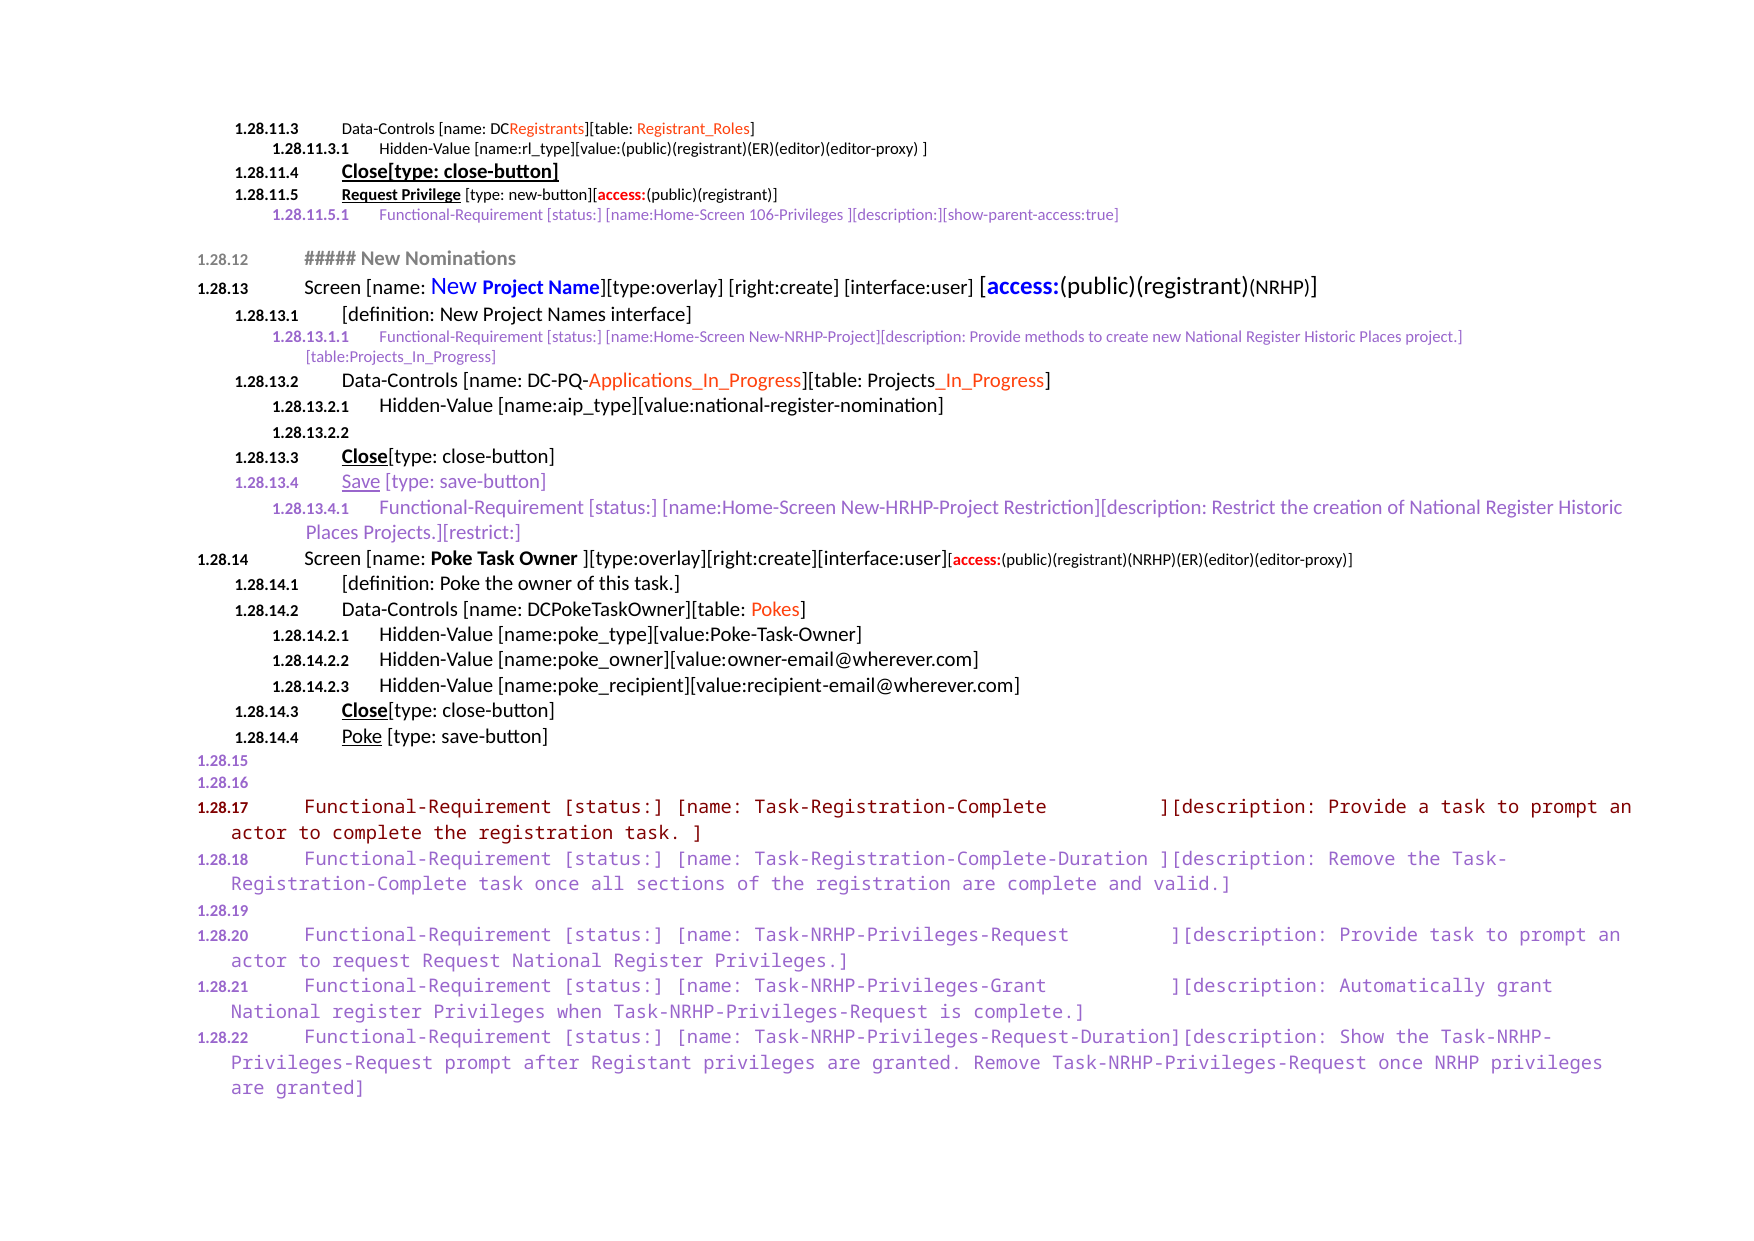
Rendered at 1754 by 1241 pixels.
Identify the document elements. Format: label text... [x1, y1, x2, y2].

list Close[type: close-button] [231, 697, 1636, 723]
list Functional-Requirement [status:] [name:Home-Screen New-HRHP-Project Restriction][description: Restrict the creation of National Register Historic Places Projects.][restrict:] [268, 494, 1636, 545]
list Hidden-Value [name:poke_type][value:Poke-Task-Owner] [268, 621, 1636, 647]
list Hidden-Value [name:aip_type][value:national-register-nomination] [268, 392, 1636, 418]
list Functional-Requirement [status:] [name: Task-NRHP-Privileges-Grant ][description: Automatically grant National register Privileges when Task-NRHP-Privileges-Request is complete.] [193, 972, 1636, 1023]
list [definition: Poke the owner of this task.] [231, 570, 1636, 596]
list Functional-Requirement [status:] [name: Task-NRHP-Privileges-Request ][description: Provide task to prompt an actor to request Request National Register Privileges.] [193, 921, 1636, 972]
list Data-Controls [name: DCPokeTaskOwner][table: Pokes] [231, 596, 1636, 621]
list Data-Controls [name: DC-PQ-Applications_In_Progress][table: Projects_In_Progress] [231, 367, 1636, 392]
list Poke [type: save-button] [231, 723, 1636, 748]
list Functional-Requirement [status:] [name: Task-NRHP-Privileges-Request-Duration][description: Show the Task-NRHP-Privileges-Request prompt after Registant privileges are granted. Remove Task-NRHP-Privileges-Request once NRHP privileges are granted] [193, 1023, 1636, 1100]
list [definition: New Project Names interface] [231, 301, 1636, 326]
list ##### New Nominations [193, 245, 1636, 271]
list Screen [name: Poke Task Owner ][type:overlay][right:create][interface:user][access:(public)(registrant)(NRHP)(ER)(editor)(editor-proxy)] [193, 545, 1636, 570]
list Screen [name: New Project Name][type:overlay] [right:create] [interface:user] [access:(public)(registrant)(NRHP)] [193, 271, 1636, 301]
list Close[type: close-button] [231, 159, 1636, 184]
list Functional-Requirement [status:] [name: Task-Registration-Complete ][description: Provide a task to prompt an actor to complete the registration task. ] [193, 794, 1636, 845]
list Functional-Requirement [status:] [name:Home-Screen New-NRHP-Project][description: Provide methods to create new National Register Historic Places project.][table:Projects_In_Progress] [268, 326, 1636, 367]
list Functional-Requirement [status:] [name:Home-Screen 106-Privileges ][description:][show-parent-access:true] [268, 204, 1636, 225]
list Functional-Requirement [status:] [name: Task-Registration-Complete-Duration ][description: Remove the Task-Registration-Complete task once all sections of the registration are complete and valid.] [193, 845, 1636, 896]
list Save [type: save-button] [231, 469, 1636, 494]
list Hidden-Value [name:rl_type][value:(public)(registrant)(ER)(editor)(editor-proxy) ] [268, 138, 1636, 159]
list Close[type: close-button] [231, 443, 1636, 469]
list Data-Controls [name: DCRegistrants][table: Registrant_Roles] [231, 118, 1636, 138]
list Hidden-Value [name:poke_owner][value:owner-email@wherever.com] [268, 647, 1636, 672]
list Hidden-Value [name:poke_recipient][value:recipient-email@wherever.com] [268, 672, 1636, 697]
list Request Privilege [type: new-button][access:(public)(registrant)] [231, 184, 1636, 204]
